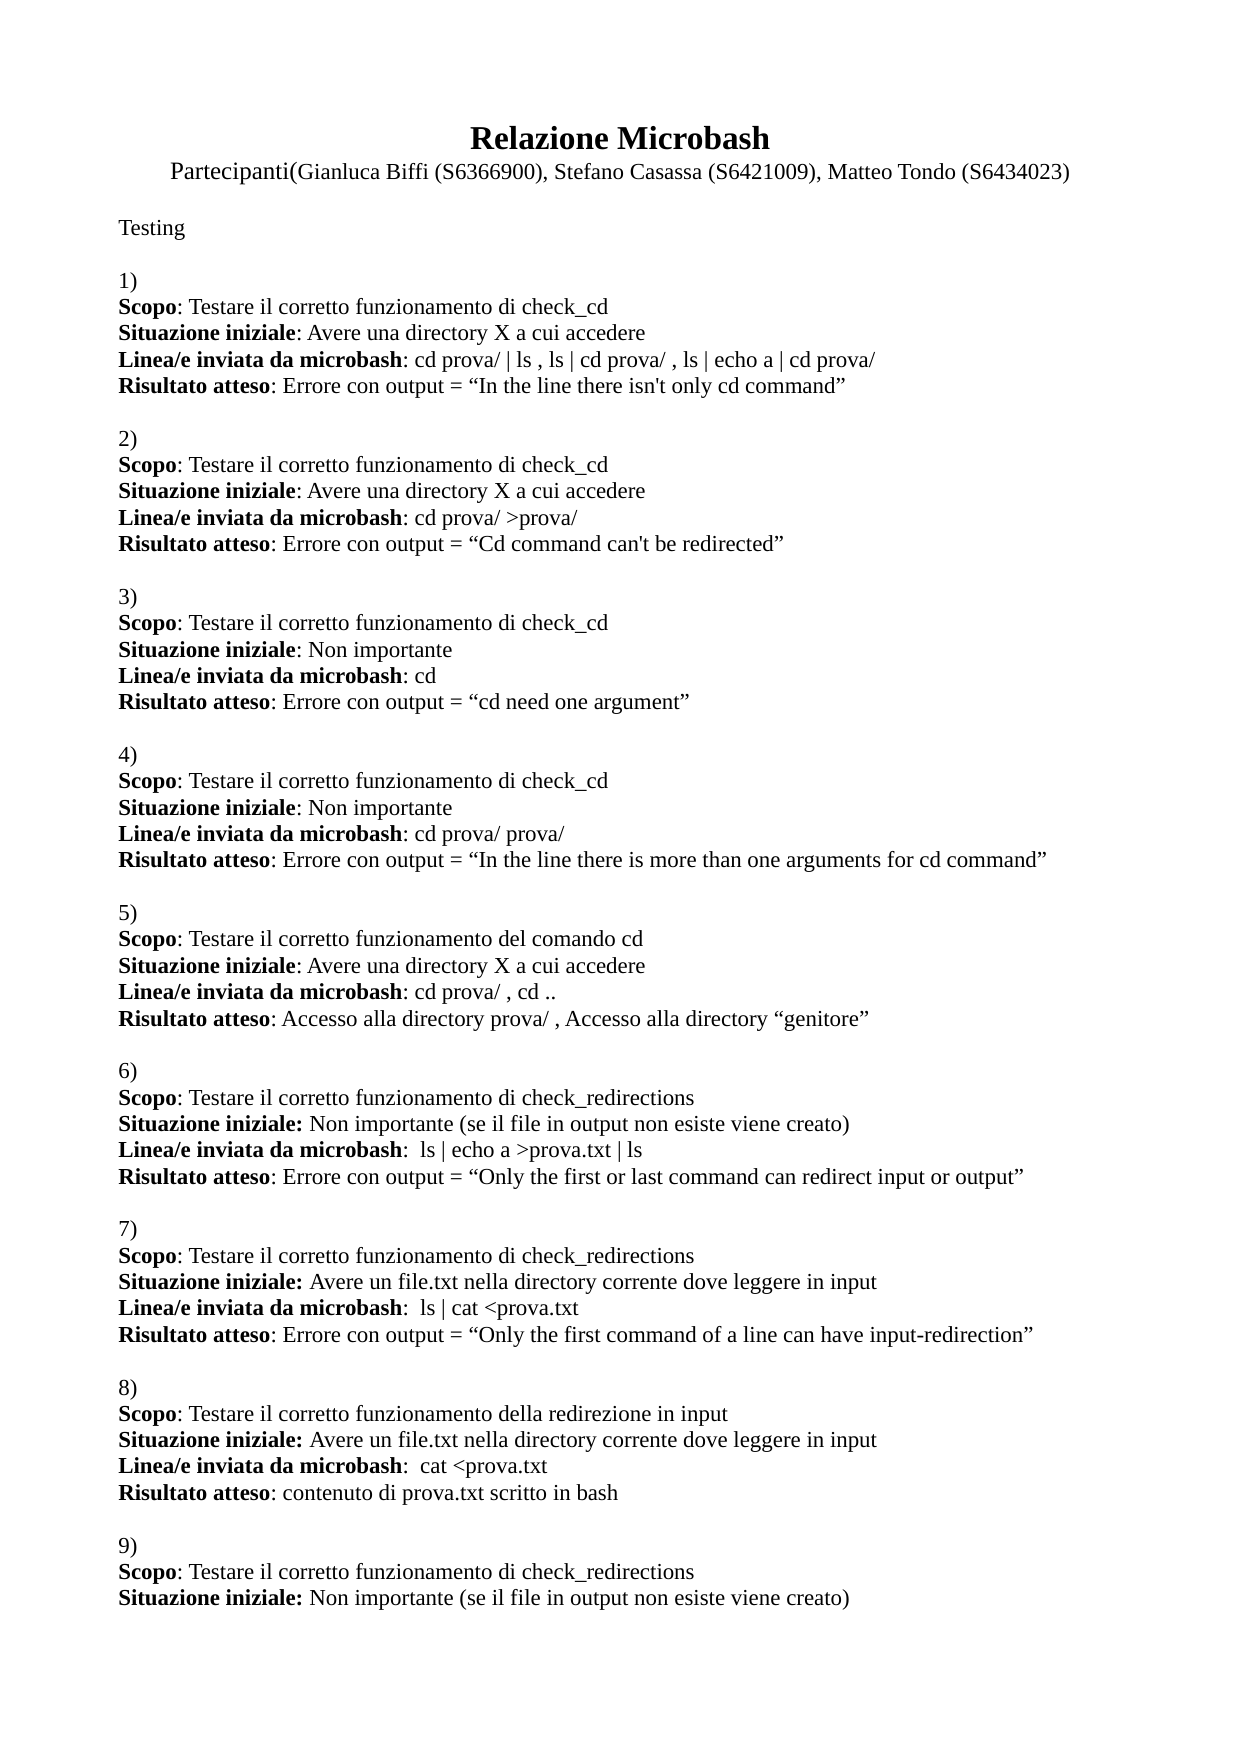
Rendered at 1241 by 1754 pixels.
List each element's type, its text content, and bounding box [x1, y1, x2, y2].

text Risultato atteso: Errore con output = “Only the first command of a line can have input-redirection” [118, 1321, 1122, 1347]
text 3) [118, 583, 1122, 609]
text Scopo: Testare il corretto funzionamento di check_cd [118, 609, 1122, 636]
text Scopo: Testare il corretto funzionamento di check_redirections [118, 1084, 1122, 1110]
text Testing [118, 214, 1122, 240]
text Linea/e inviata da microbash: ls | echo a >prova.txt | ls [118, 1136, 1122, 1163]
text Situazione iniziale: Avere un file.txt nella directory corrente dove leggere in input [118, 1426, 1122, 1453]
text 2) [118, 425, 1122, 451]
text Risultato atteso: Errore con output = “Cd command can't be redirected” [118, 530, 1122, 557]
text Linea/e inviata da microbash: cat <prova.txt [118, 1453, 1122, 1479]
text 1) [118, 267, 1122, 293]
text Risultato atteso: Errore con output = “In the line there is more than one arguments for cd command” [118, 846, 1122, 873]
text Linea/e inviata da microbash: ls | cat <prova.txt [118, 1294, 1122, 1321]
text 5) [118, 899, 1122, 926]
text Situazione iniziale: Avere una directory X a cui accedere [118, 319, 1122, 346]
text Scopo: Testare il corretto funzionamento della redirezione in input [118, 1400, 1122, 1426]
text 7) [118, 1215, 1122, 1242]
text Situazione iniziale: Non importante (se il file in output non esiste viene creato) [118, 1110, 1122, 1136]
text Linea/e inviata da microbash: cd prova/ , cd .. [118, 978, 1122, 1004]
text Situazione iniziale: Non importante [118, 636, 1122, 662]
text Situazione iniziale: Non importante [118, 794, 1122, 820]
text Scopo: Testare il corretto funzionamento di check_redirections [118, 1242, 1122, 1268]
text Situazione iniziale: Avere un file.txt nella directory corrente dove leggere in input [118, 1268, 1122, 1294]
text Risultato atteso: Accesso alla directory prova/ , Accesso alla directory “genitore” [118, 1004, 1122, 1031]
text Linea/e inviata da microbash: cd prova/ >prova/ [118, 504, 1122, 530]
text 8) [118, 1373, 1122, 1400]
text Risultato atteso: contenuto di prova.txt scritto in bash [118, 1479, 1122, 1505]
text Linea/e inviata da microbash: cd prova/ prova/ [118, 820, 1122, 846]
text Risultato atteso: Errore con output = “cd need one argument” [118, 688, 1122, 715]
text Situazione iniziale: Avere una directory X a cui accedere [118, 477, 1122, 504]
text Linea/e inviata da microbash: cd [118, 662, 1122, 688]
text Scopo: Testare il corretto funzionamento del comando cd [118, 926, 1122, 952]
text Situazione iniziale: Avere una directory X a cui accedere [118, 952, 1122, 978]
text Scopo: Testare il corretto funzionamento di check_cd [118, 767, 1122, 794]
text Partecipanti(Gianluca Biffi (S6366900), Stefano Casassa (S6421009), Matteo Tondo (S6434023) [118, 156, 1122, 185]
text Scopo: Testare il corretto funzionamento di check_cd [118, 451, 1122, 477]
text Risultato atteso: Errore con output = “Only the first or last command can redirect input or output” [118, 1163, 1122, 1189]
text Linea/e inviata da microbash: cd prova/ | ls , ls | cd prova/ , ls | echo a | cd prova/ [118, 346, 1122, 372]
text Scopo: Testare il corretto funzionamento di check_redirections [118, 1558, 1122, 1584]
text 6) [118, 1057, 1122, 1084]
text Situazione iniziale: Non importante (se il file in output non esiste viene creato) [118, 1584, 1122, 1611]
text Risultato atteso: Errore con output = “In the line there isn't only cd command” [118, 372, 1122, 398]
text Scopo: Testare il corretto funzionamento di check_cd [118, 293, 1122, 319]
text Relazione Microbash [118, 118, 1122, 156]
text 9) [118, 1532, 1122, 1558]
text 4) [118, 741, 1122, 767]
